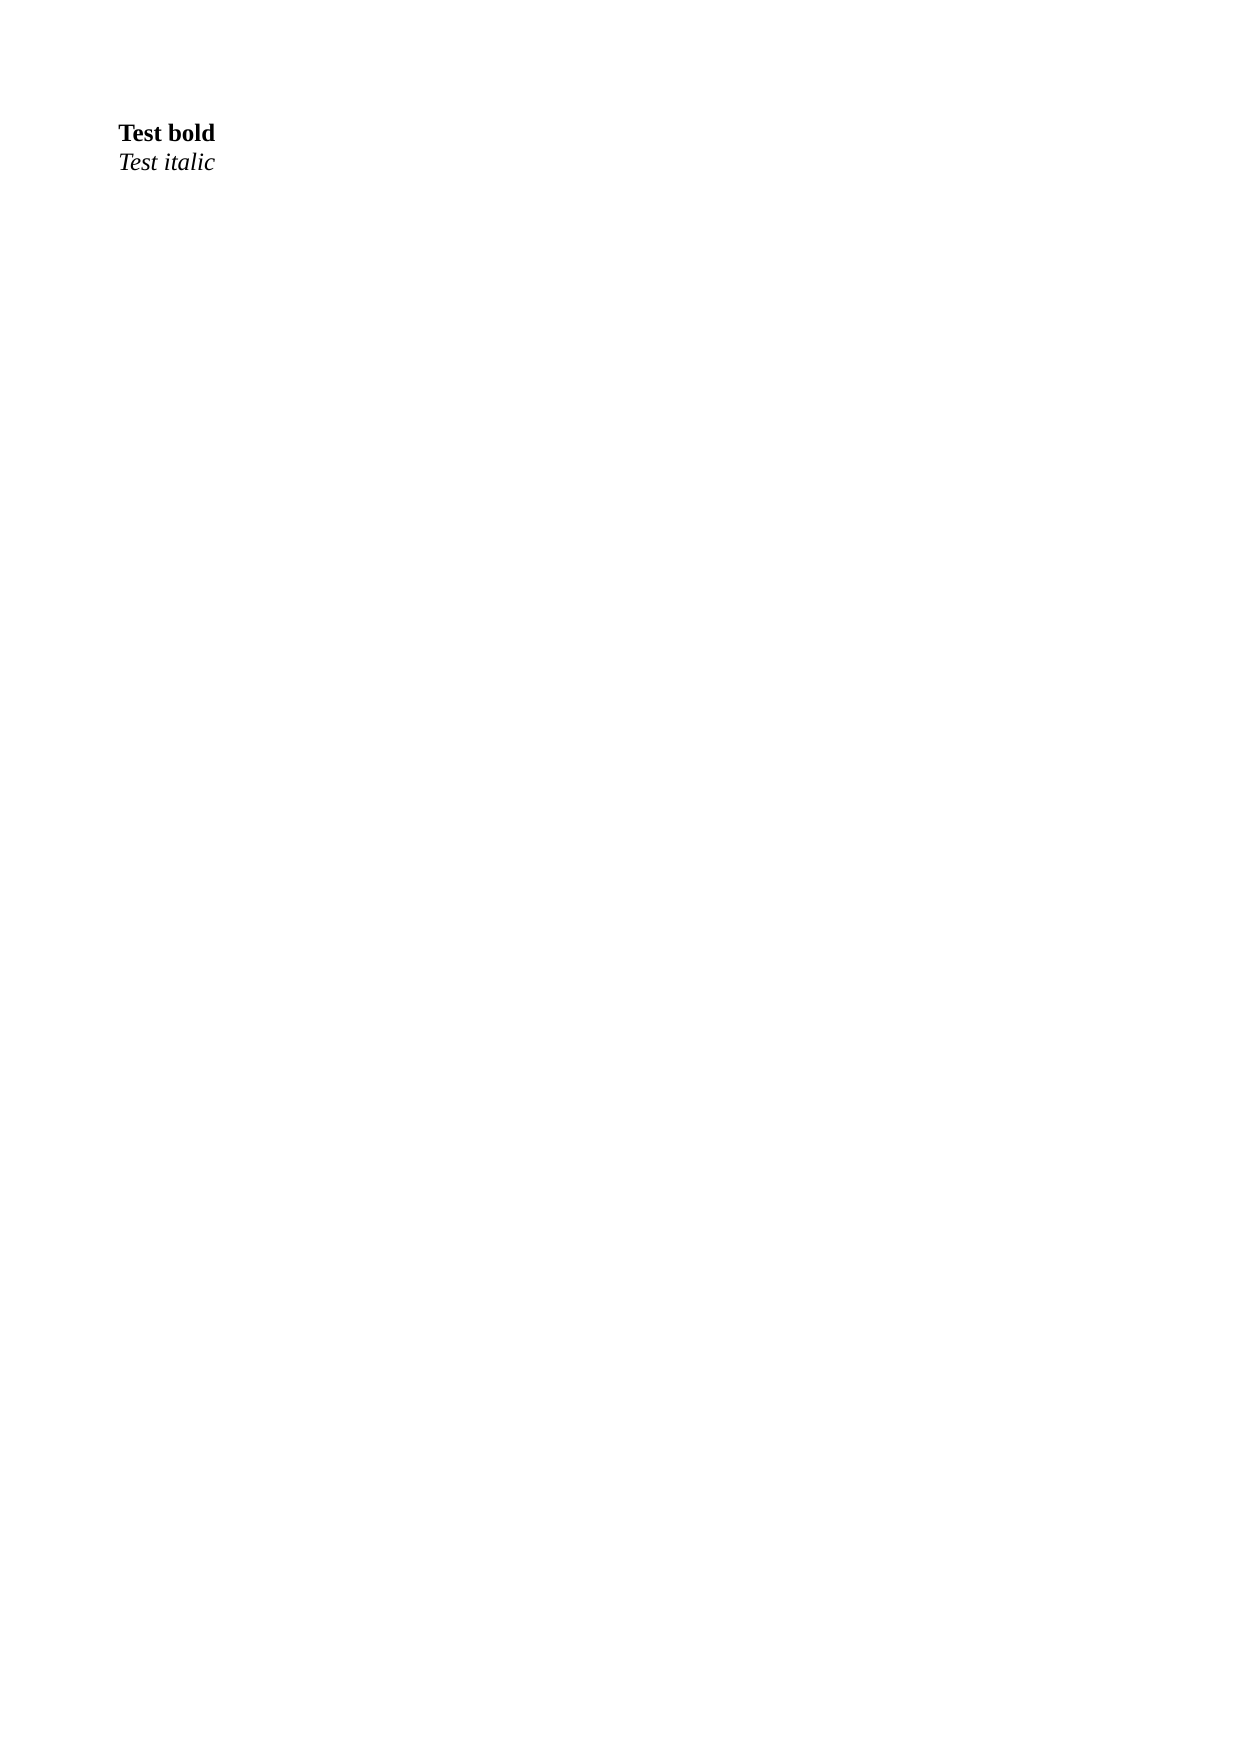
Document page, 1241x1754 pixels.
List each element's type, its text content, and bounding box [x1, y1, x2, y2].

text Test italic [118, 147, 1122, 176]
text Test bold [118, 118, 1122, 147]
